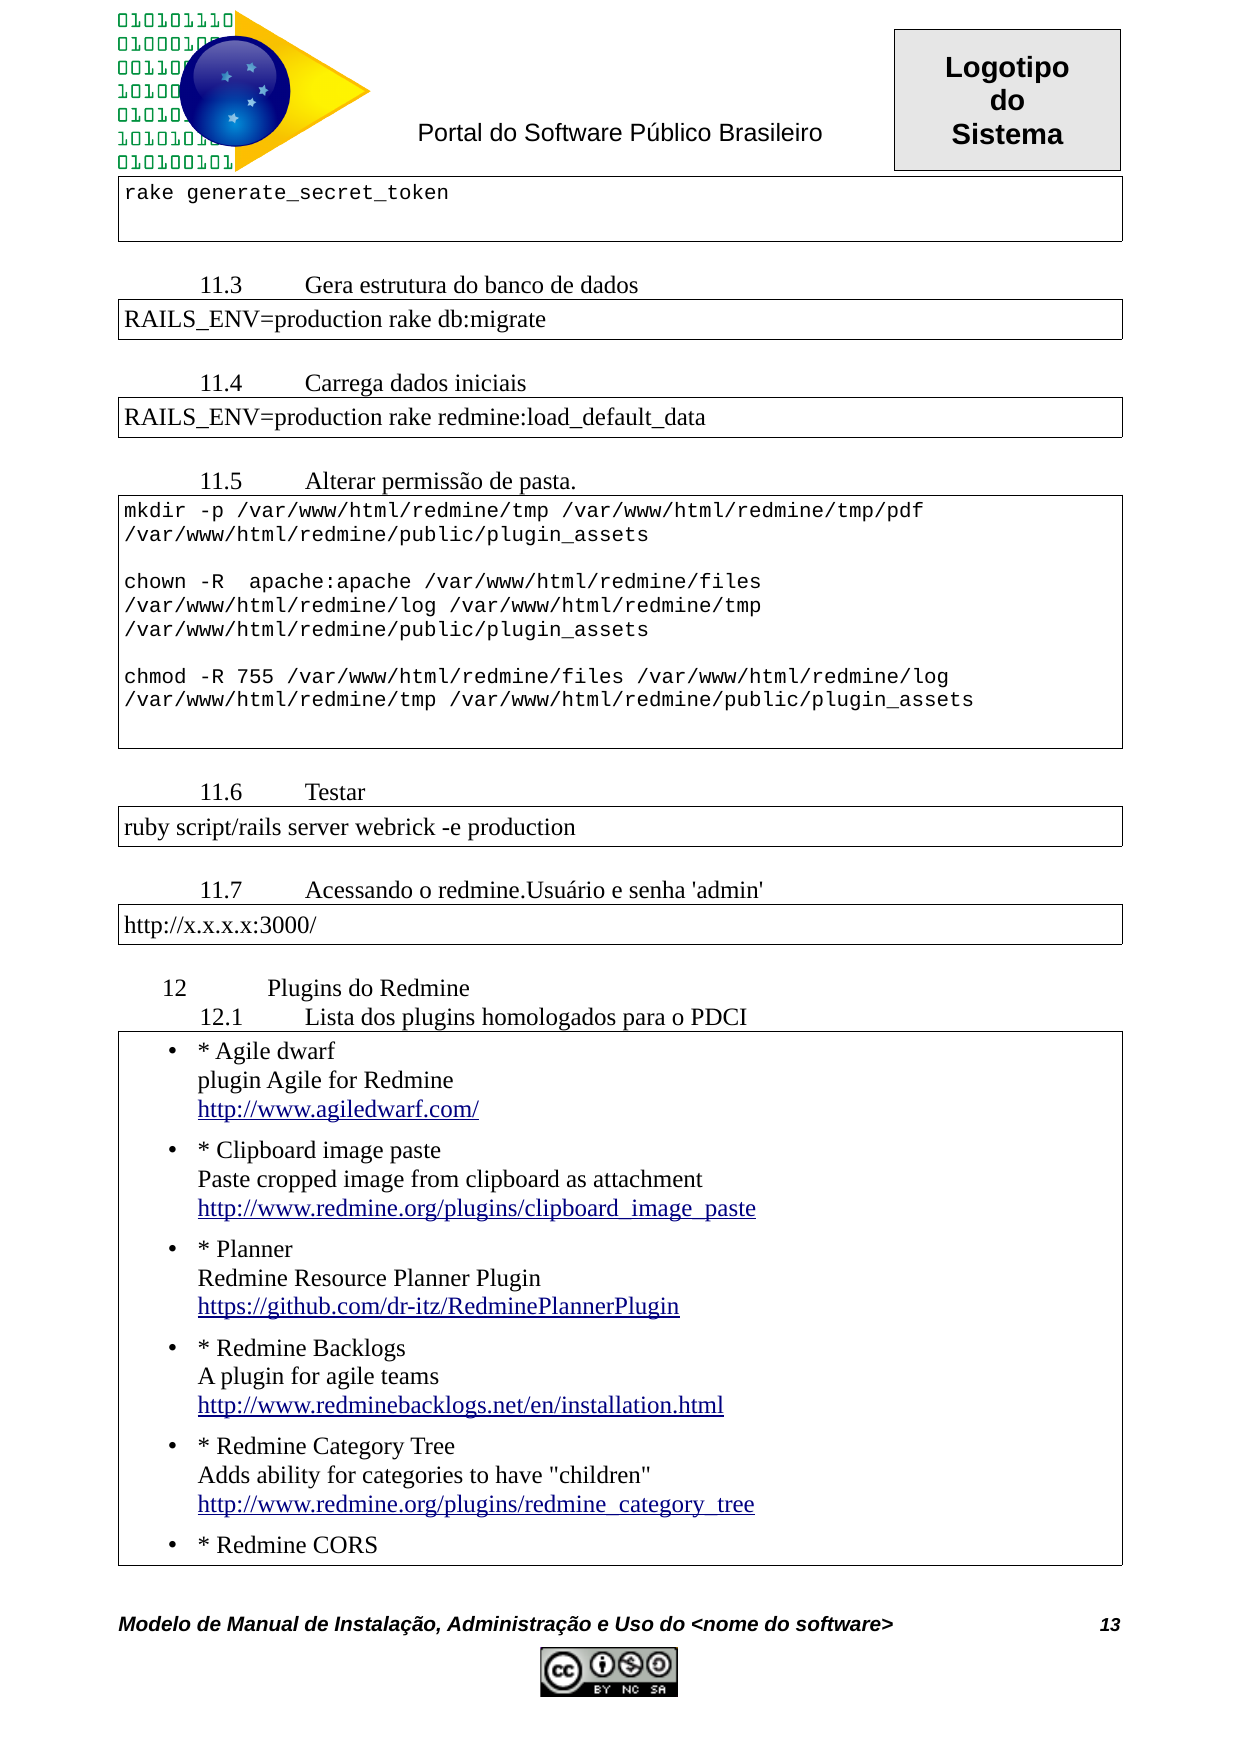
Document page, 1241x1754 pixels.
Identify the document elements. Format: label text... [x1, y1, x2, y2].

list Testar [193, 777, 1122, 806]
picture [118, 10, 371, 172]
table_header * Agile dwarf plugin Agile for Redmine http://www.agiledwarf.com/ * Clipboard image paste Paste cropped image from clipboard as attachment http://www.redmine.org/plugins/clipboard_image_paste * Planner Redmine Resource Planner Plugin https://github.com/dr-itz/RedminePlannerPlugin * Redmine Backlogs A plugin for agile teams http://www.redminebacklogs.net/en/installation.html * Redmine Category Tree Adds ability for categories to have "children" http://www.redmine.org/plugins/redmine_category_tree * Redmine CORS [119, 1032, 1122, 1564]
table_header mkdir -p /var/www/html/redmine/tmp /var/www/html/redmine/tmp/pdf /var/www/html/redmine/public/plugin_assets chown -R apache:apache /var/www/html/redmine/files /var/www/html/redmine/log /var/www/html/redmine/tmp /var/www/html/redmine/public/plugin_assets chmod -R 755 /var/www/html/redmine/files /var/www/html/redmine/log /var/www/html/redmine/tmp /var/www/html/redmine/public/plugin_assets [119, 496, 1122, 748]
list Gera estrutura do banco de dados [193, 270, 1122, 299]
list Acessando o redmine.Usuário e senha 'admin' [193, 875, 1122, 904]
list Alterar permissão de pasta. [193, 466, 1122, 494]
table_header http://x.x.x.x:3000/ [119, 905, 1122, 944]
table_header RAILS_ENV=production rake db:migrate [119, 300, 1122, 339]
list Carrega dados iniciais [193, 368, 1122, 397]
table_header RAILS_ENV=production rake redmine:load_default_data [119, 398, 1122, 437]
table_header ruby script/rails server webrick -e production [119, 807, 1122, 846]
list Plugins do Redmine [156, 973, 1122, 1002]
picture [540, 1647, 678, 1697]
list Lista dos plugins homologados para o PDCI [193, 1002, 1122, 1031]
table_header rake generate_secret_token [119, 177, 1122, 241]
